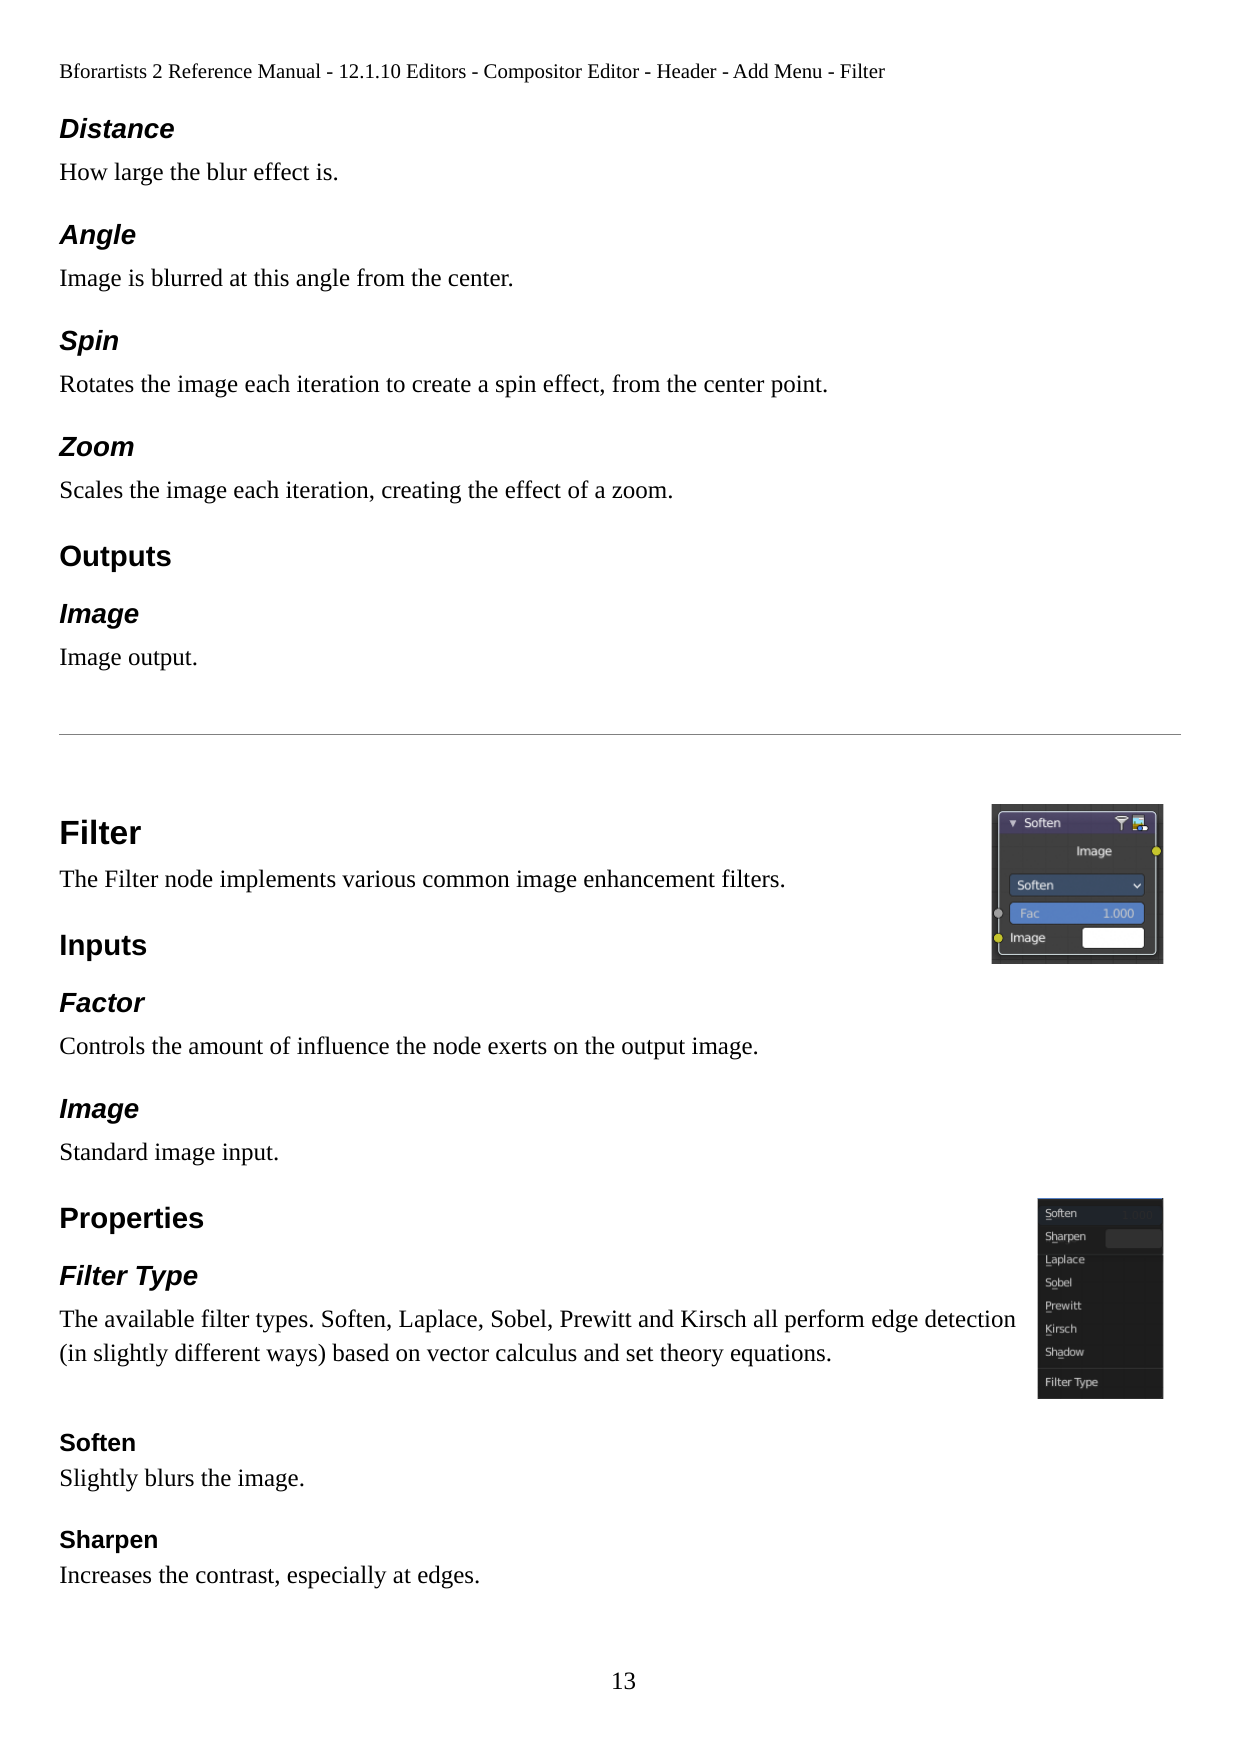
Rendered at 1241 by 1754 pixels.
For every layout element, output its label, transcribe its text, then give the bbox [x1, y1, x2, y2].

subtitle [1164, 1259, 1181, 1291]
text The available filter types. Soften, Laplace, Sobel, Prewitt and Kirsch all perform edge detection (in slightly different ways) based on vector calculus and set theory equations. [59, 1304, 1037, 1367]
picture [991, 804, 1164, 964]
text How large the blur effect is. [59, 157, 1181, 186]
text The Filter node implements various common image enhancement filters. [59, 864, 991, 893]
subtitle Zoom [59, 430, 1181, 462]
subtitle Inputs [59, 928, 991, 962]
text Controls the amount of influence the node exerts on the output image. [59, 1031, 1181, 1060]
subtitle Image [59, 1093, 1181, 1124]
subtitle Outputs [59, 538, 1181, 572]
subtitle Filter [59, 813, 991, 852]
subtitle Sharpen [59, 1525, 1181, 1553]
text Rotates the image each iteration to create a spin effect, from the center point. [59, 369, 1181, 398]
subtitle Filter Type [59, 1259, 1037, 1291]
text Slightly blurs the image. [59, 1463, 1181, 1492]
text Increases the contrast, especially at edges. [59, 1560, 1181, 1588]
subtitle Image [59, 597, 1181, 629]
text Standard image input. [59, 1137, 1181, 1166]
text Image output. [59, 642, 1181, 670]
subtitle Soften [59, 1428, 1181, 1457]
subtitle Distance [59, 113, 1181, 144]
text Scales the image each iteration, creating the effect of a zoom. [59, 475, 1181, 503]
subtitle Properties [59, 1201, 1037, 1234]
picture [1037, 1198, 1164, 1399]
text Image is blurred at this angle from the center. [59, 263, 1181, 292]
subtitle Factor [59, 987, 1181, 1018]
subtitle [1164, 1201, 1181, 1234]
subtitle Angle [59, 218, 1181, 250]
subtitle [1164, 928, 1181, 962]
subtitle [1164, 813, 1181, 852]
subtitle Spin [59, 324, 1181, 356]
